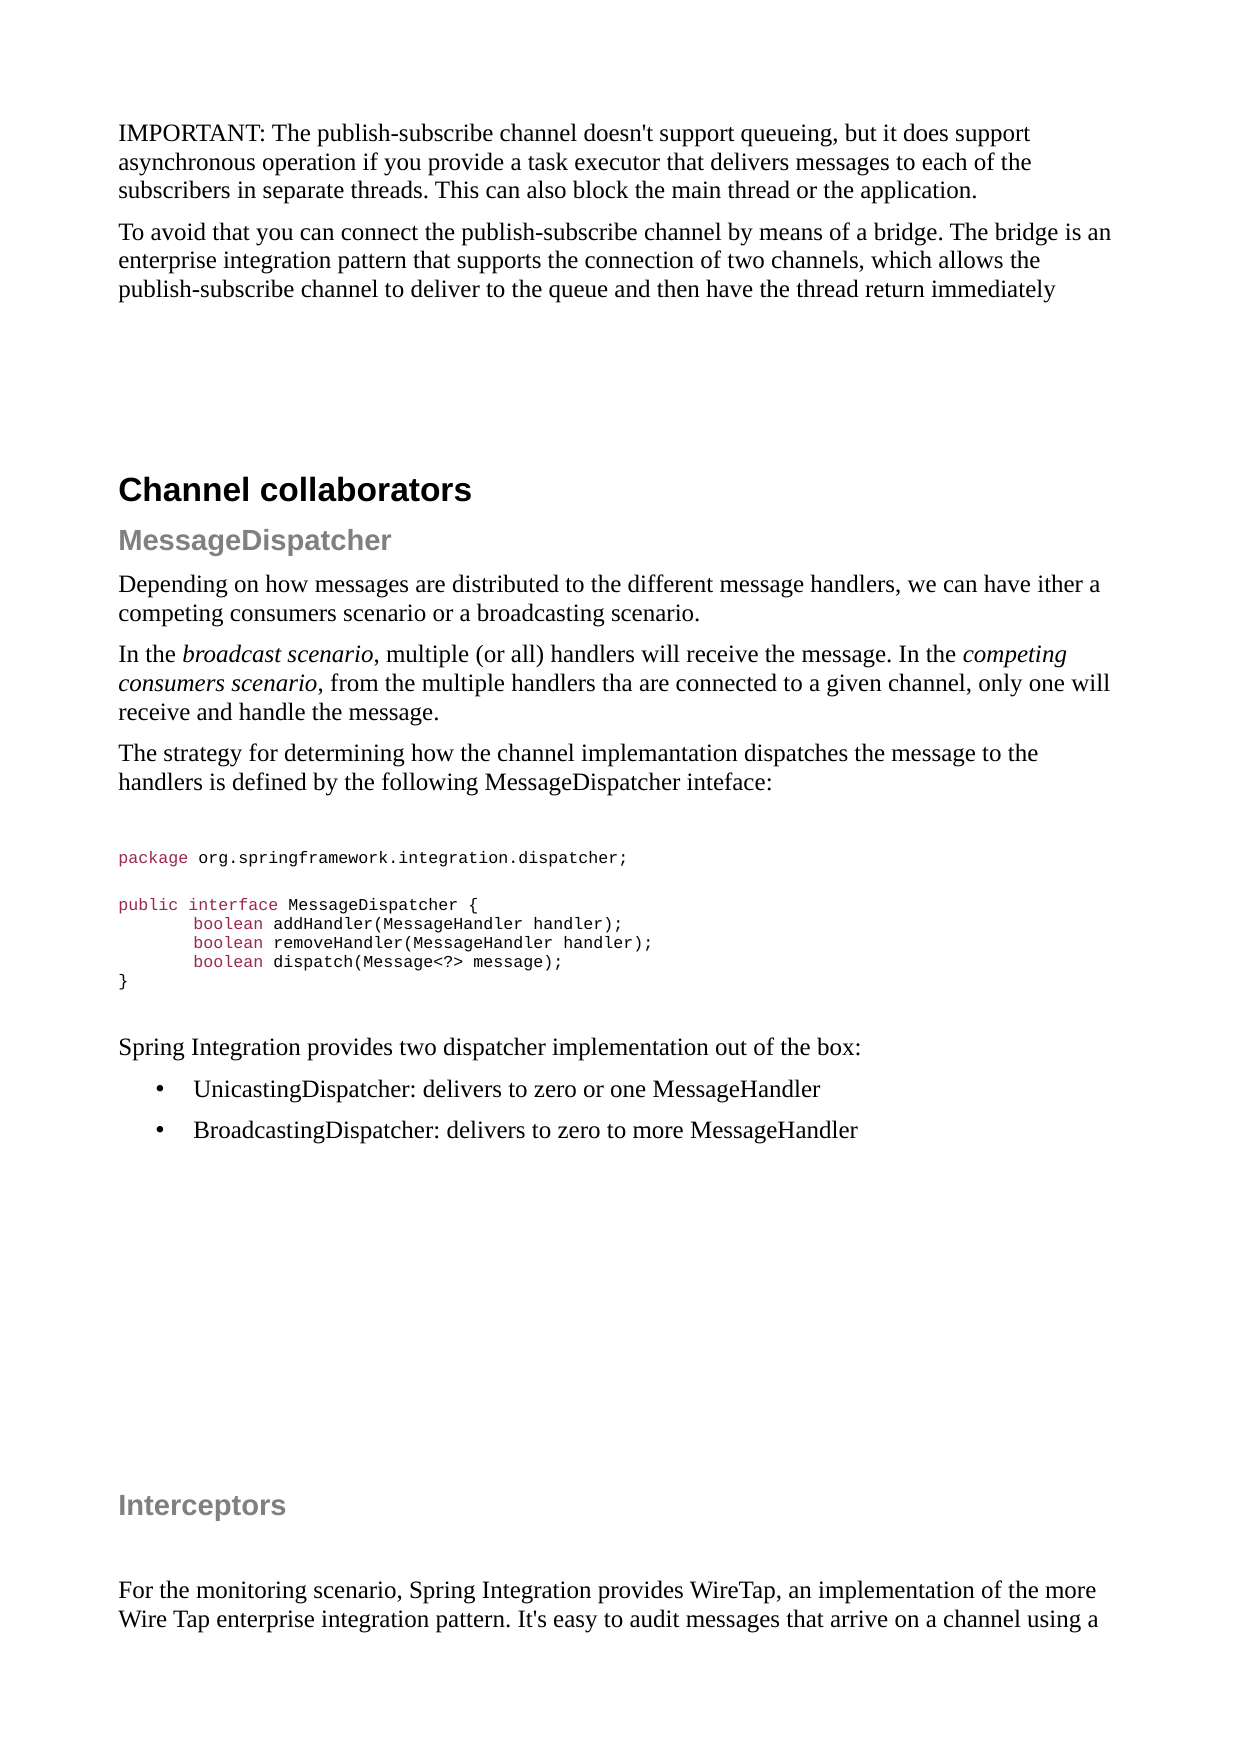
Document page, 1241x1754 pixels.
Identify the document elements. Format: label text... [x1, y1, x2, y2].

subtitle The strategy for determining how the channel implemantation dispatches the message to the handlers is defined by the following MessageDispatcher inteface: [118, 738, 1122, 796]
subtitle For the monitoring scenario, Spring Integration provides WireTap, an implementation of the more Wire Tap enterprise integration pattern. It's easy to audit messages that arrive on a channel using a [118, 1576, 1122, 1633]
subtitle package org.springframework.integration.dispatcher; [118, 849, 1122, 868]
text To avoid that you can connect the publish-subscribe channel by means of a bridge. The bridge is an enterprise integration pattern that supports the connection of two channels, which allows the publish-subscribe channel to deliver to the queue and then have the thread return immediately [118, 217, 1122, 303]
text IMPORTANT: The publish-subscribe channel doesn't support queueing, but it does support asynchronous operation if you provide a task executor that delivers messages to each of the subscribers in separate threads. This can also block the main thread or the application. [118, 118, 1122, 204]
subtitle UnicastingDispatcher: delivers to zero or one MessageHandler [156, 1074, 1122, 1102]
text boolean addHandler(MessageHandler handler); [118, 916, 1122, 935]
text public interface MessageDispatcher { [118, 897, 1122, 916]
text } [118, 972, 1122, 991]
subtitle Depending on how messages are distributed to the different message handlers, we can have ither a competing consumers scenario or a broadcasting scenario. [118, 569, 1122, 627]
subtitle BroadcastingDispatcher: delivers to zero to more MessageHandler [156, 1115, 1122, 1144]
subtitle Spring Integration provides two dispatcher implementation out of the box: [118, 1032, 1122, 1061]
subtitle In the broadcast scenario, multiple (or all) handlers will receive the message. In the competing consumers scenario, from the multiple handlers tha are connected to a given channel, only one will receive and handle the message. [118, 639, 1122, 726]
subtitle Interceptors [118, 1488, 1122, 1522]
text boolean dispatch(Message<?> message); [118, 953, 1122, 972]
text boolean removeHandler(MessageHandler handler); [118, 935, 1122, 953]
subtitle MessageDispatcher [118, 523, 1122, 557]
subtitle Channel collaborators [118, 470, 1122, 509]
